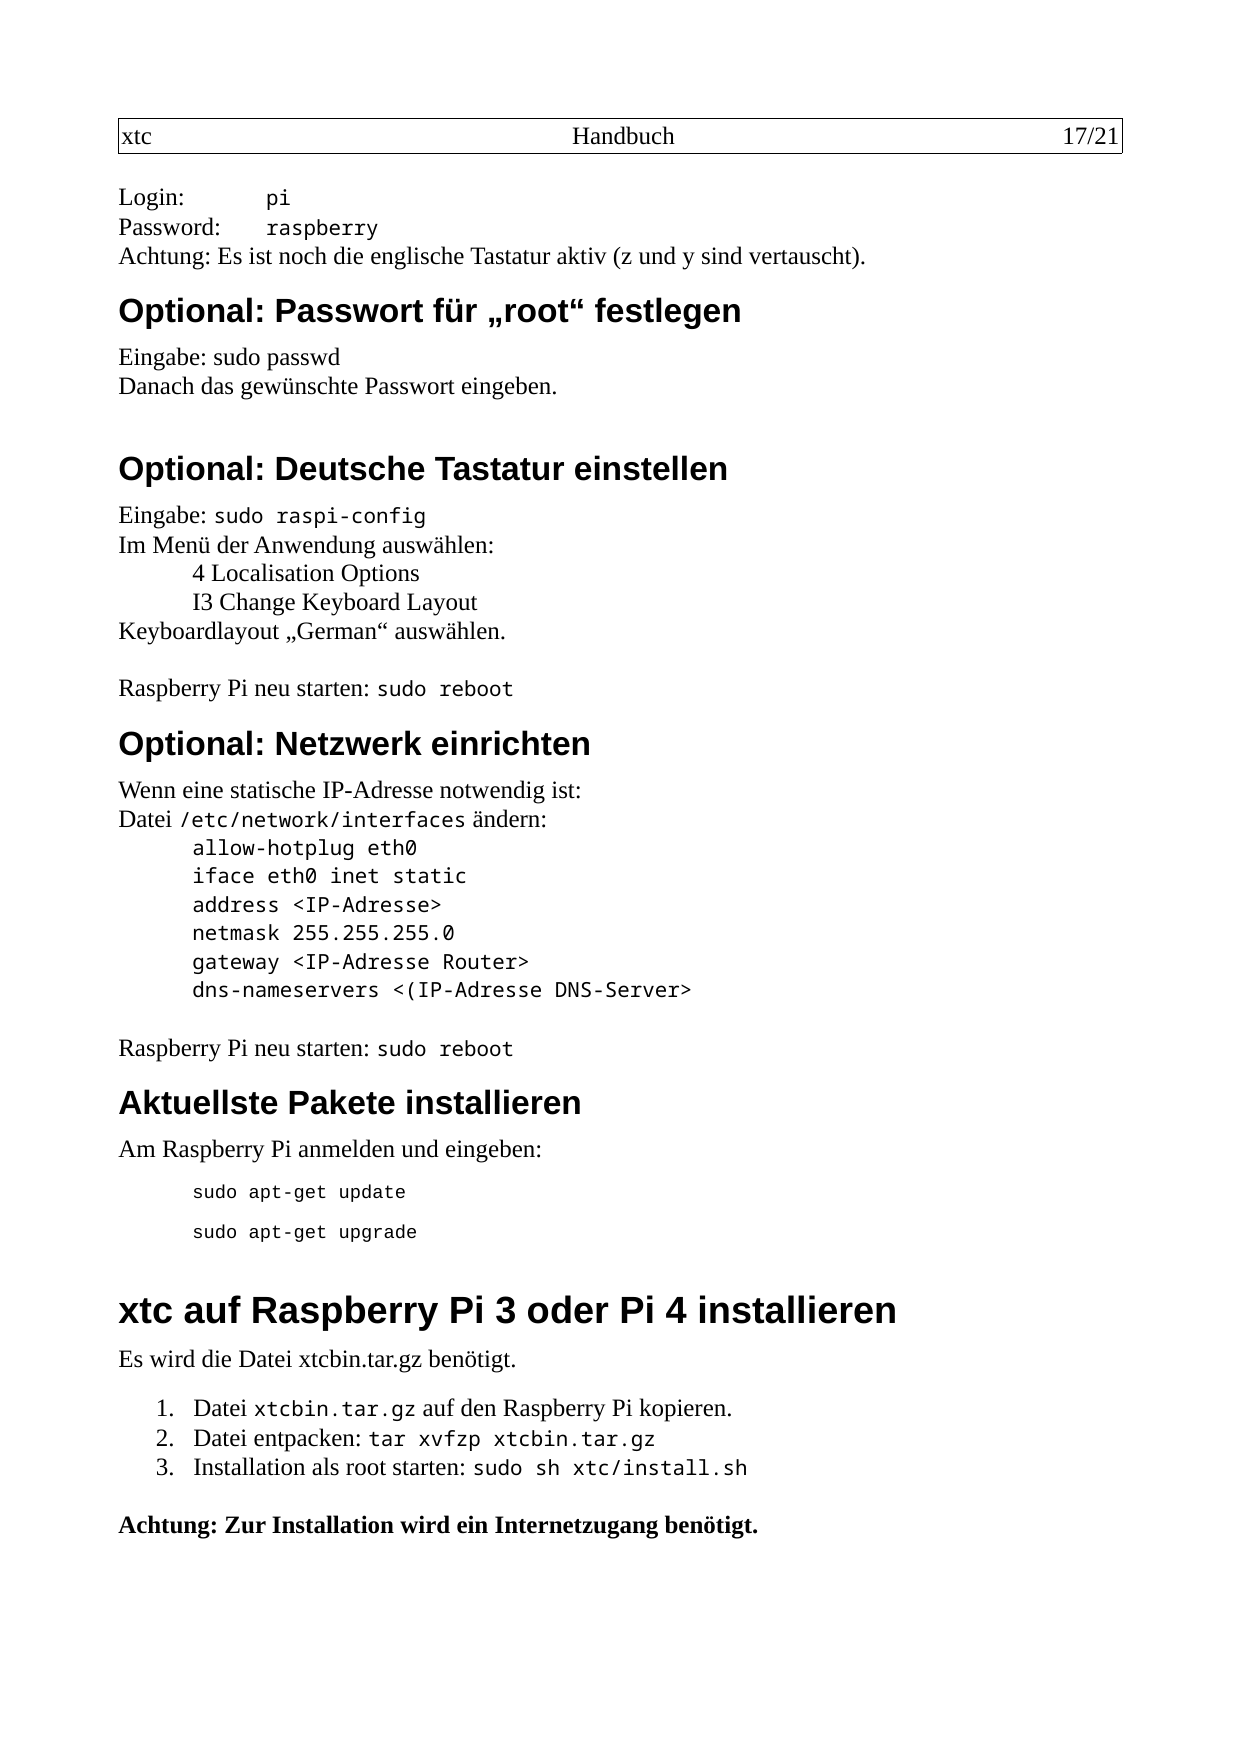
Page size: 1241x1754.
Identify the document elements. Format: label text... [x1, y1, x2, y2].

text Achtung: Es ist noch die englische Tastatur aktiv (z und y sind vertauscht). [118, 241, 1122, 270]
text sudo apt-get upgrade [118, 1223, 1122, 1244]
text Achtung: Zur Installation wird ein Internetzugang benötigt. [118, 1511, 1122, 1539]
subtitle Optional: Netzwerk einrichten [118, 724, 1122, 762]
text Login: pi [118, 182, 1122, 212]
text address <IP-Adresse> [118, 890, 1122, 918]
list Datei xtcbin.tar.gz auf den Raspberry Pi kopieren. [156, 1393, 1122, 1423]
text 4 Localisation Options [118, 558, 1122, 587]
text Im Menü der Anwendung auswählen: [118, 530, 1122, 558]
text allow-hotplug eth0 [118, 833, 1122, 862]
text Danach das gewünschte Passwort eingeben. [118, 371, 1122, 399]
text Raspberry Pi neu starten: sudo reboot [118, 673, 1122, 703]
text sudo apt-get update [118, 1183, 1122, 1204]
list Installation als root starten: sudo sh xtc/install.sh [156, 1452, 1122, 1482]
text Am Raspberry Pi anmelden und eingeben: [118, 1134, 1122, 1163]
text gateway <IP-Adresse Router> [118, 947, 1122, 975]
text Password: raspberry [118, 212, 1122, 241]
text Eingabe: sudo passwd [118, 342, 1122, 371]
text Raspberry Pi neu starten: sudo reboot [118, 1033, 1122, 1062]
text dns-nameservers <(IP-Adresse DNS-Server> [118, 975, 1122, 1004]
text Keyboardlayout „German“ auswählen. [118, 616, 1122, 645]
text Es wird die Datei xtcbin.tar.gz benötigt. [118, 1344, 1122, 1373]
subtitle Optional: Passwort für „root“ festlegen [118, 291, 1122, 329]
text Datei /etc/network/interfaces ändern: [118, 804, 1122, 833]
subtitle Aktuellste Pakete installieren [118, 1083, 1122, 1122]
text Eingabe: sudo raspi-config [118, 500, 1122, 530]
text netmask 255.255.255.0 [118, 918, 1122, 947]
list Datei entpacken: tar xvfzp xtcbin.tar.gz [156, 1423, 1122, 1452]
subtitle xtc auf Raspberry Pi 3 oder Pi 4 installieren [118, 1288, 1122, 1332]
text Wenn eine statische IP-Adresse notwendig ist: [118, 775, 1122, 804]
text I3 Change Keyboard Layout [118, 587, 1122, 616]
text iface eth0 inet static [118, 862, 1122, 890]
subtitle Optional: Deutsche Tastatur einstellen [118, 449, 1122, 488]
